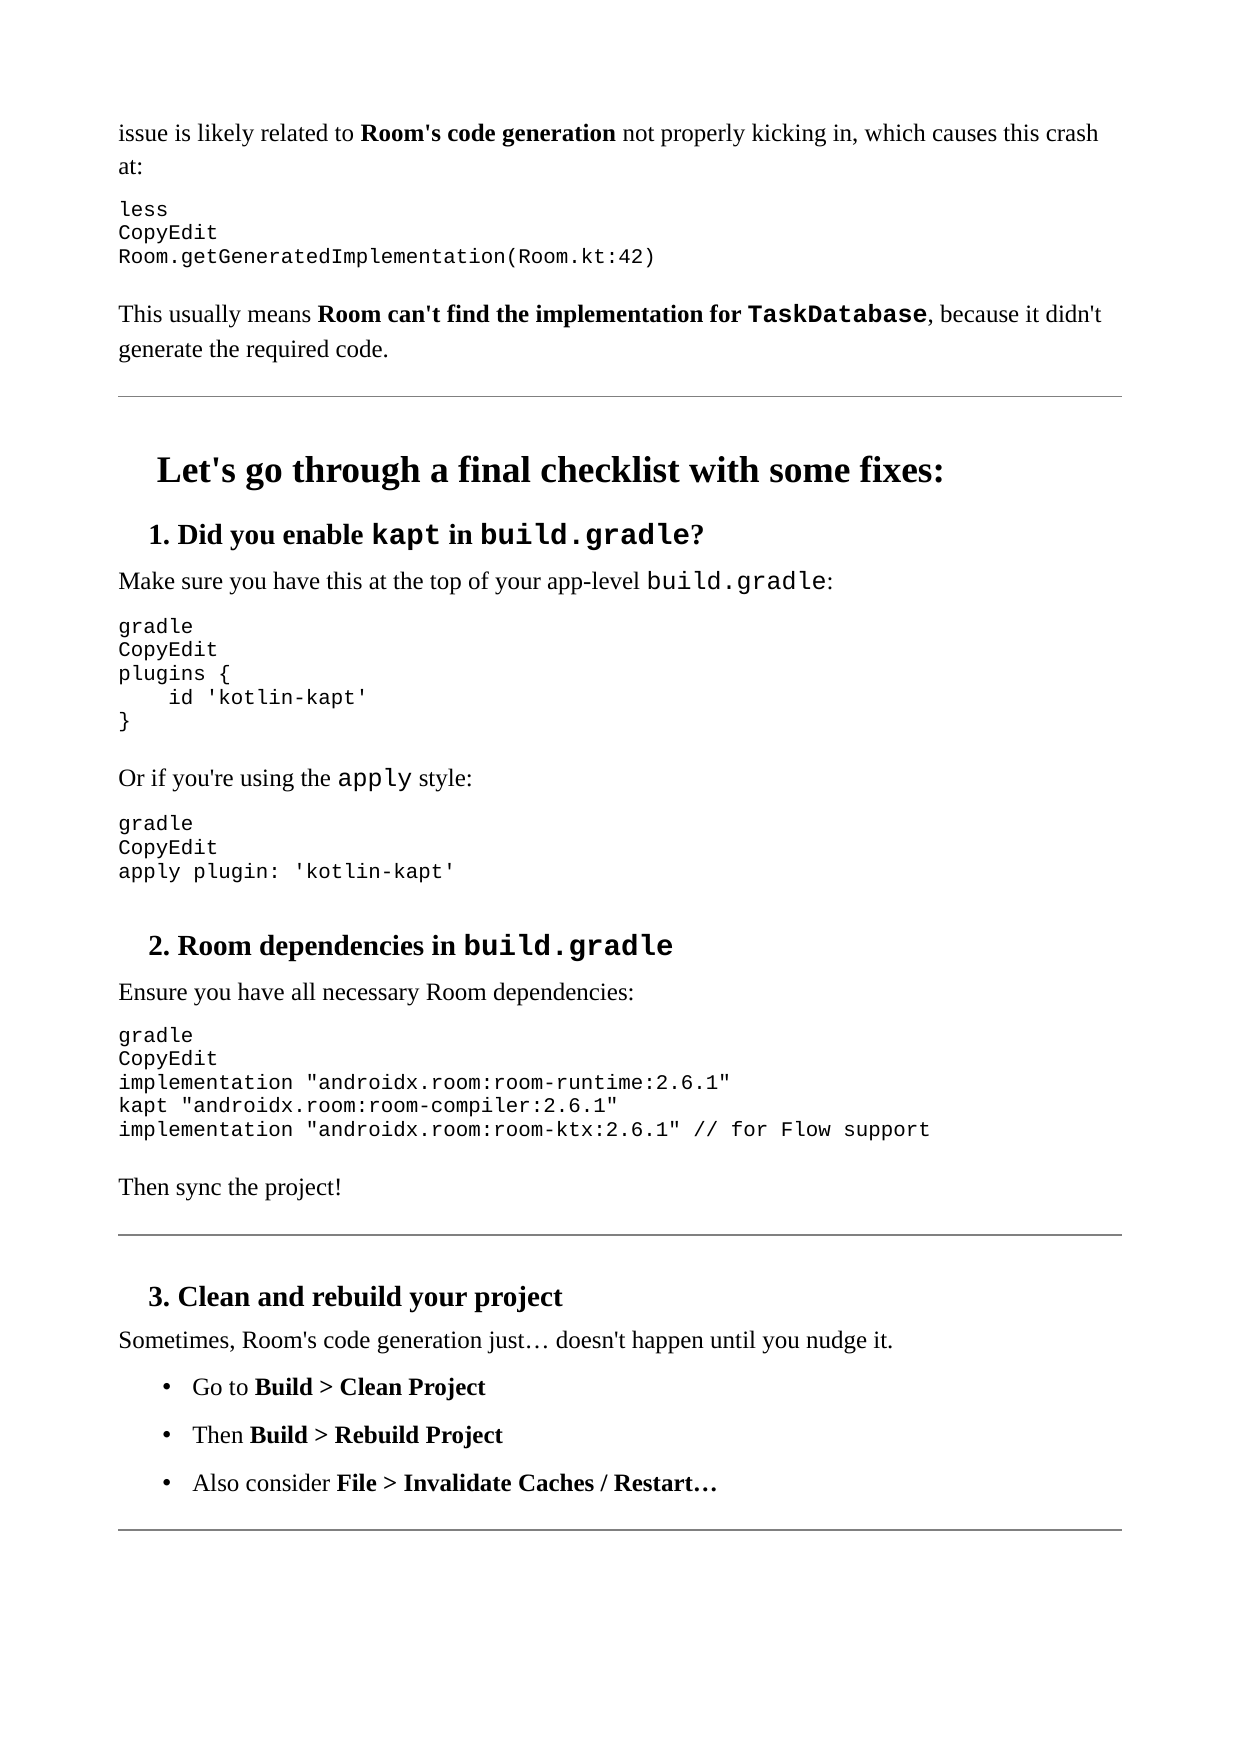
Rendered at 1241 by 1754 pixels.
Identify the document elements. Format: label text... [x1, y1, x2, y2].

text less [118, 199, 1122, 222]
text plugins { [118, 663, 1122, 687]
subtitle 🧹 3. Clean and rebuild your project [118, 1279, 1122, 1312]
text This usually means Room can't find the implementation for TaskDatabase, because it didn't generate the required code. [118, 299, 1122, 363]
text Then sync the project! [118, 1172, 1122, 1201]
text issue is likely related to Room's code generation not properly kicking in, which causes this crash at: [118, 118, 1122, 180]
list Then Build > Rebuild Project [162, 1420, 1122, 1449]
text implementation "androidx.room:room-runtime:2.6.1" [118, 1072, 1122, 1096]
text Or if you're using the apply style: [118, 763, 1122, 794]
list Also consider File > Invalidate Caches / Restart… [162, 1468, 1122, 1496]
subtitle 🔧 1. Did you enable kapt in build.gradle? [118, 517, 1122, 553]
text gradle [118, 813, 1122, 837]
text CopyEdit [118, 639, 1122, 663]
text gradle [118, 1024, 1122, 1048]
text } [118, 710, 1122, 734]
text Room.getGeneratedImplementation(Room.kt:42) [118, 246, 1122, 270]
text Sometimes, Room's code generation just… doesn't happen until you nudge it. [118, 1325, 1122, 1353]
text CopyEdit [118, 222, 1122, 246]
text apply plugin: 'kotlin-kapt' [118, 861, 1122, 884]
text gradle [118, 616, 1122, 639]
text Ensure you have all necessary Room dependencies: [118, 977, 1122, 1006]
text id 'kotlin-kapt' [118, 687, 1122, 710]
text CopyEdit [118, 1048, 1122, 1072]
text kapt "androidx.room:room-compiler:2.6.1" [118, 1096, 1122, 1119]
subtitle 🔧 2. Room dependencies in build.gradle [118, 928, 1122, 964]
list Go to Build > Clean Project [162, 1372, 1122, 1401]
text Make sure you have this at the top of your app-level build.gradle: [118, 566, 1122, 597]
text implementation "androidx.room:room-ktx:2.6.1" // for Flow support [118, 1119, 1122, 1143]
text CopyEdit [118, 837, 1122, 861]
subtitle ✅ Let's go through a final checklist with some fixes: [118, 447, 1122, 490]
